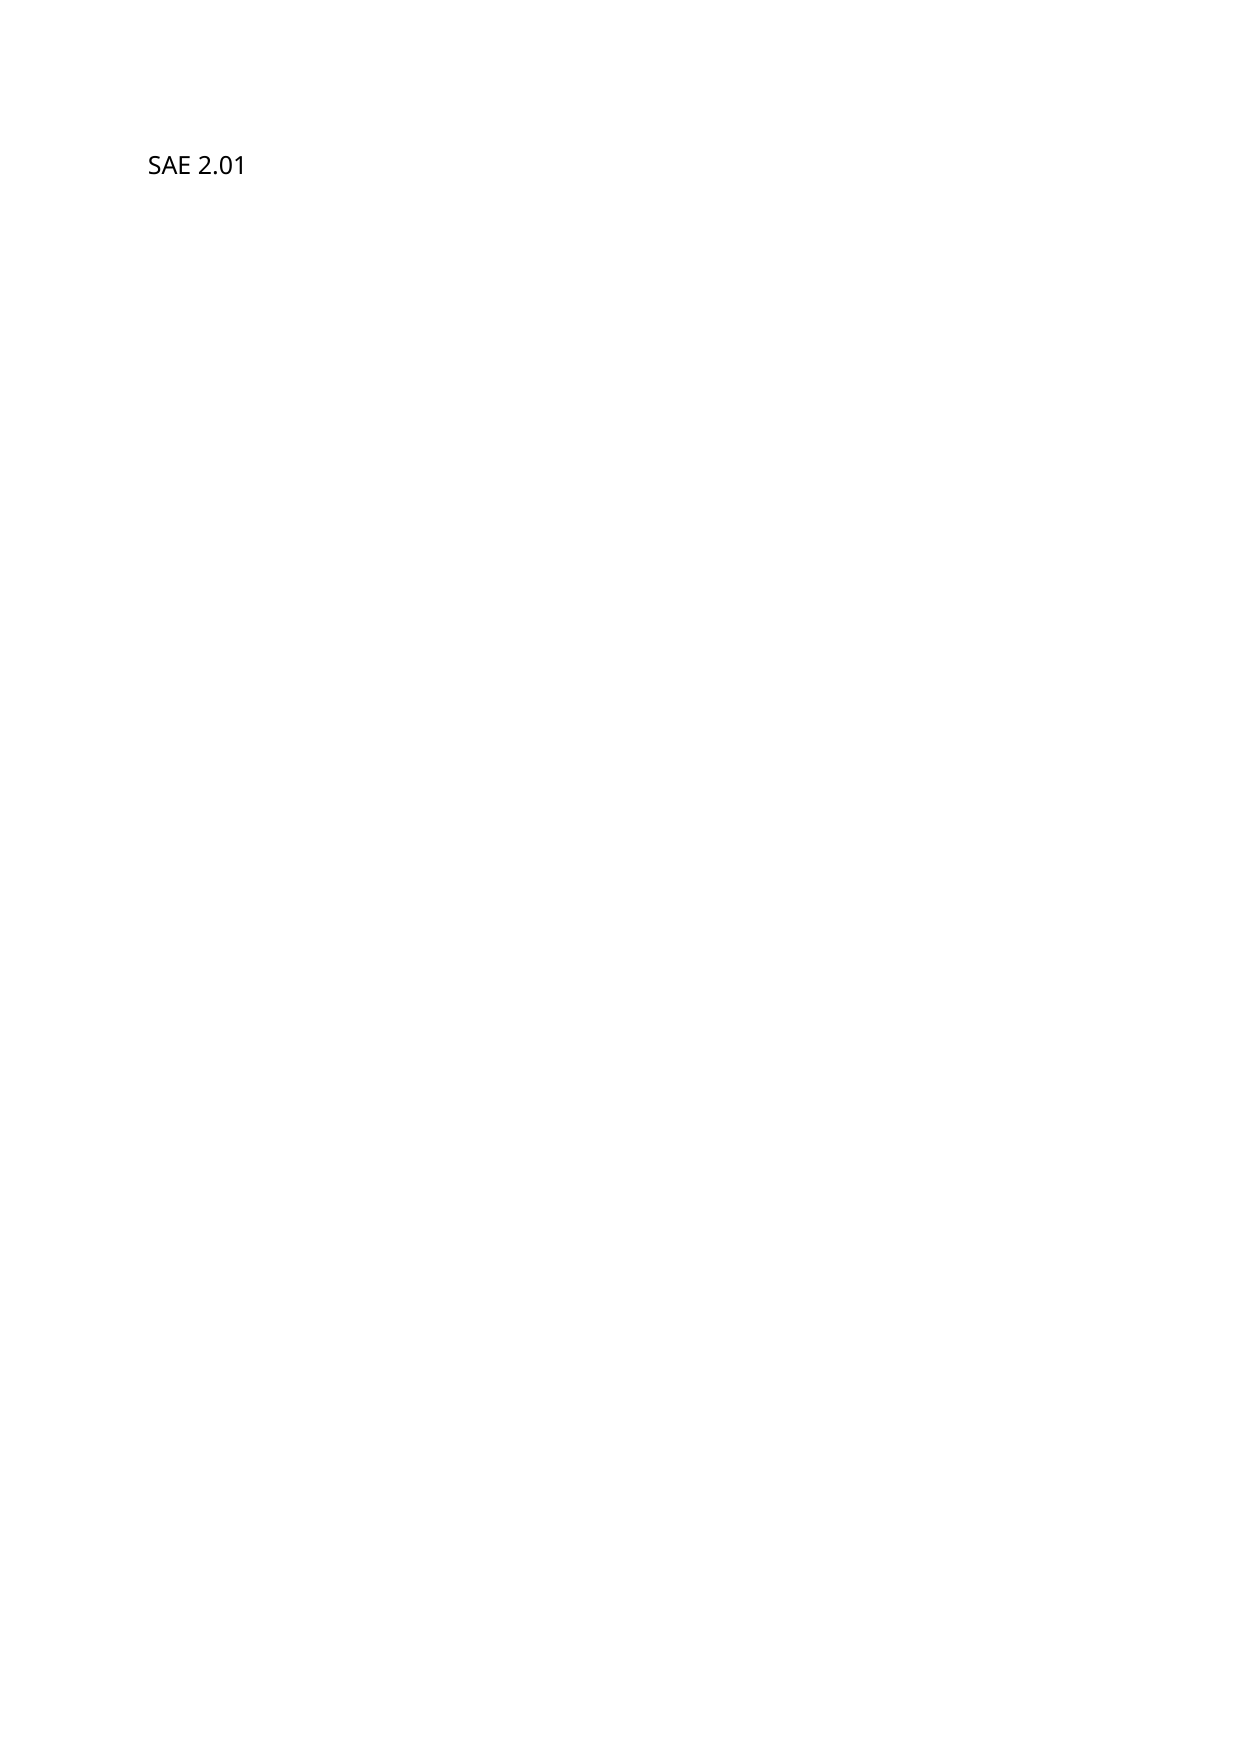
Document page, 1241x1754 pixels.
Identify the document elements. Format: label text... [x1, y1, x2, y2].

text SAE 2.01 [148, 148, 1093, 182]
